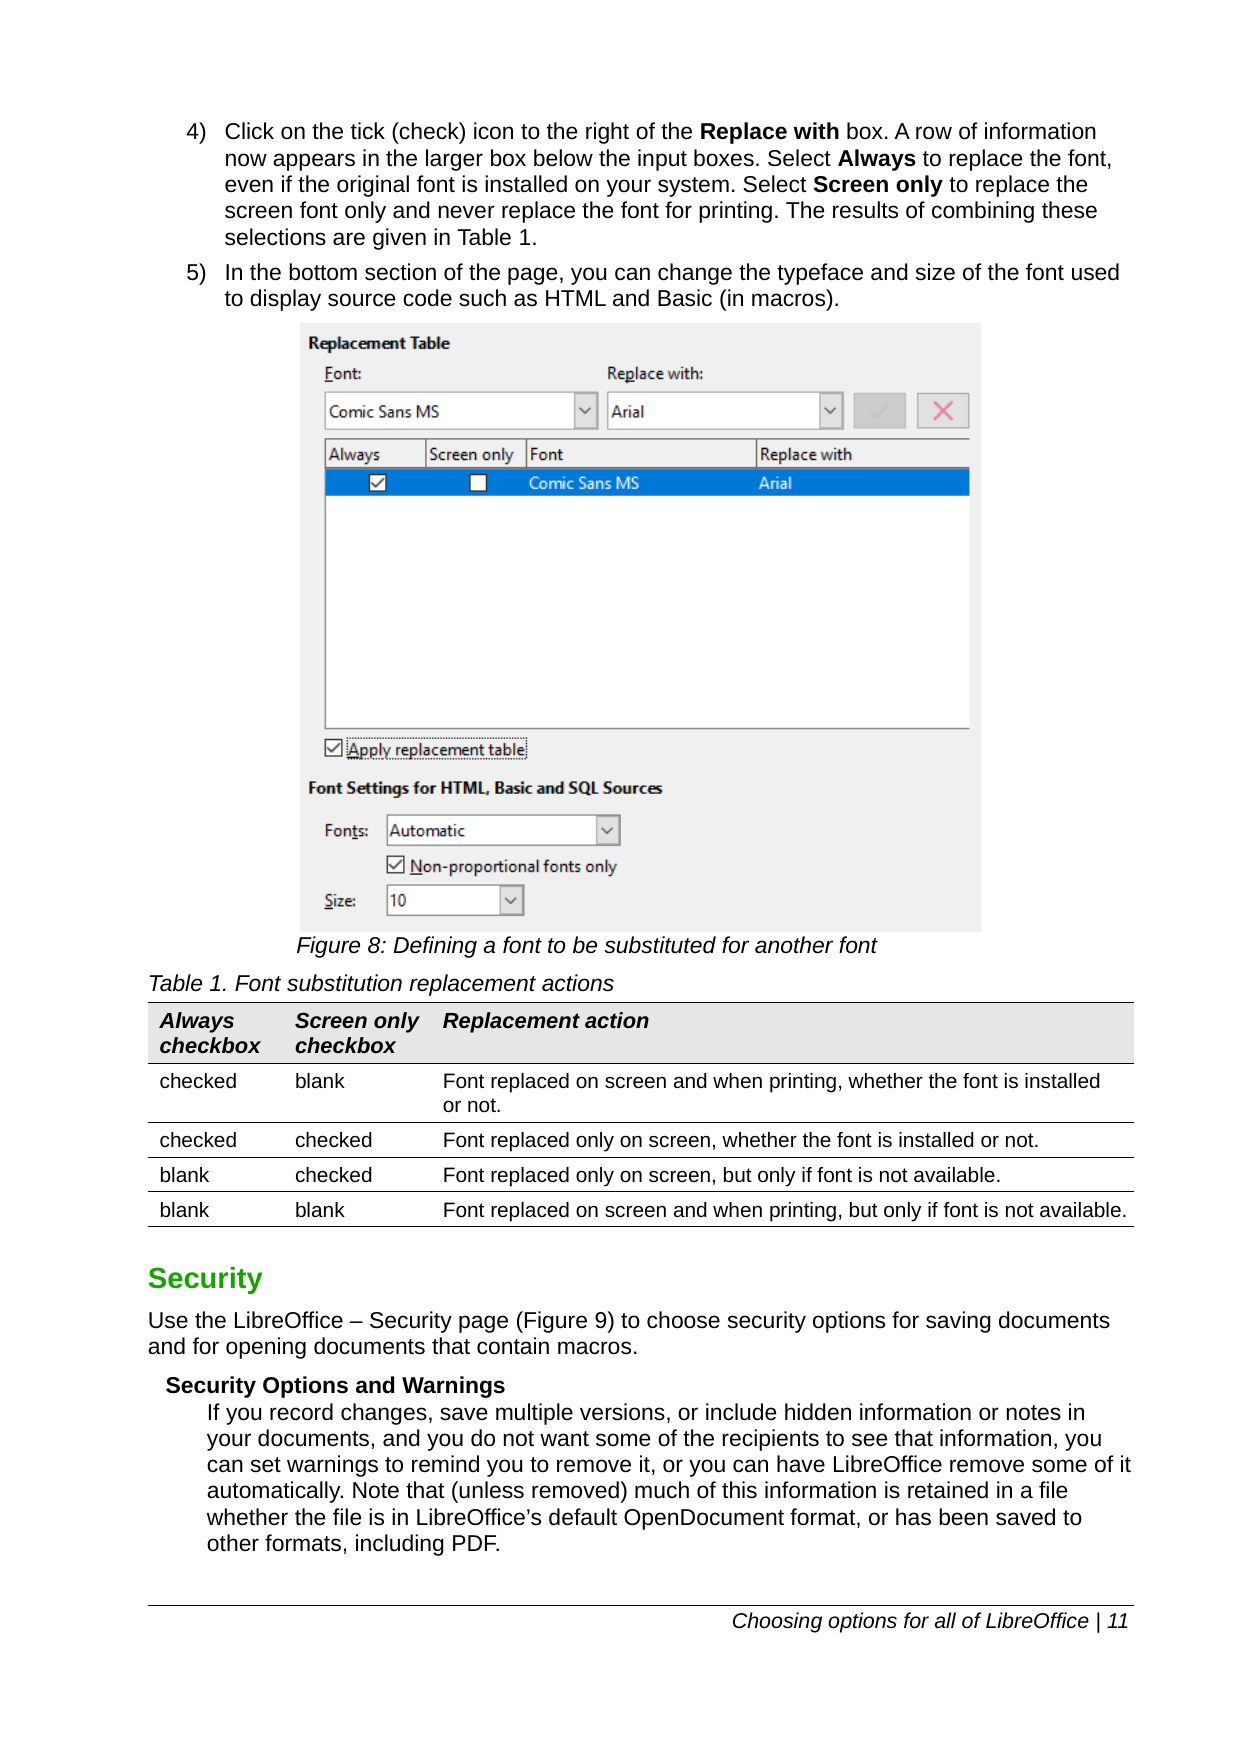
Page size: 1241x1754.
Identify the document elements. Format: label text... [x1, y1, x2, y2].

table_cell checked [283, 1123, 431, 1157]
table_cell Font replaced only on screen, but only if font is not available. [431, 1158, 1134, 1191]
text If you record changes, save multiple versions, or include hidden information or notes in your documents, and you do not want some of the recipients to see that information, you can set warnings to remind you to remove it, or you can have LibreOffice remove some of it automatically. Note that (unless removed) much of this information is retained in a file whether the file is in LibreOffice’s default OpenDocument format, or has been saved to other formats, including PDF. [207, 1398, 1134, 1557]
table_cell blank [148, 1192, 283, 1226]
table_cell blank [283, 1064, 431, 1122]
table_cell checked [148, 1123, 283, 1157]
text Table 1. Font substitution replacement actions [148, 970, 1134, 996]
picture [300, 323, 982, 932]
table_cell Font replaced on screen and when printing, whether the font is installed or not. [431, 1064, 1134, 1122]
table_cell checked [283, 1158, 431, 1191]
list Click on the tick (check) icon to the right of the Replace with box. A row of information now appears in the larger box below the input boxes. Select Always to replace the font, even if the original font is installed on your system. Select Screen only to replace the screen font only and never replace the font for printing. The results of combining these selections are given in Table 1. [207, 118, 1134, 250]
table_cell Font replaced only on screen, whether the font is installed or not. [431, 1123, 1134, 1157]
table_header Replacement action [431, 1003, 1134, 1063]
table_cell blank [148, 1158, 283, 1191]
subtitle Security [148, 1262, 1134, 1295]
text Security Options and Warnings [165, 1372, 1134, 1398]
table_cell checked [148, 1064, 283, 1122]
table_header Screen only checkbox [283, 1003, 431, 1063]
list In the bottom section of the page, you can change the typeface and size of the font used to display source code such as HTML and Basic (in macros). [207, 259, 1134, 311]
table_cell Font replaced on screen and when printing, but only if font is not available. [431, 1192, 1134, 1226]
table_header Always checkbox [148, 1003, 283, 1063]
text Use the LibreOffice – Security page (Figure 9) to choose security options for saving documents and for opening documents that contain macros. [148, 1307, 1134, 1359]
table_cell blank [283, 1192, 431, 1226]
text Figure 8: Defining a font to be substituted for another font [296, 323, 986, 958]
